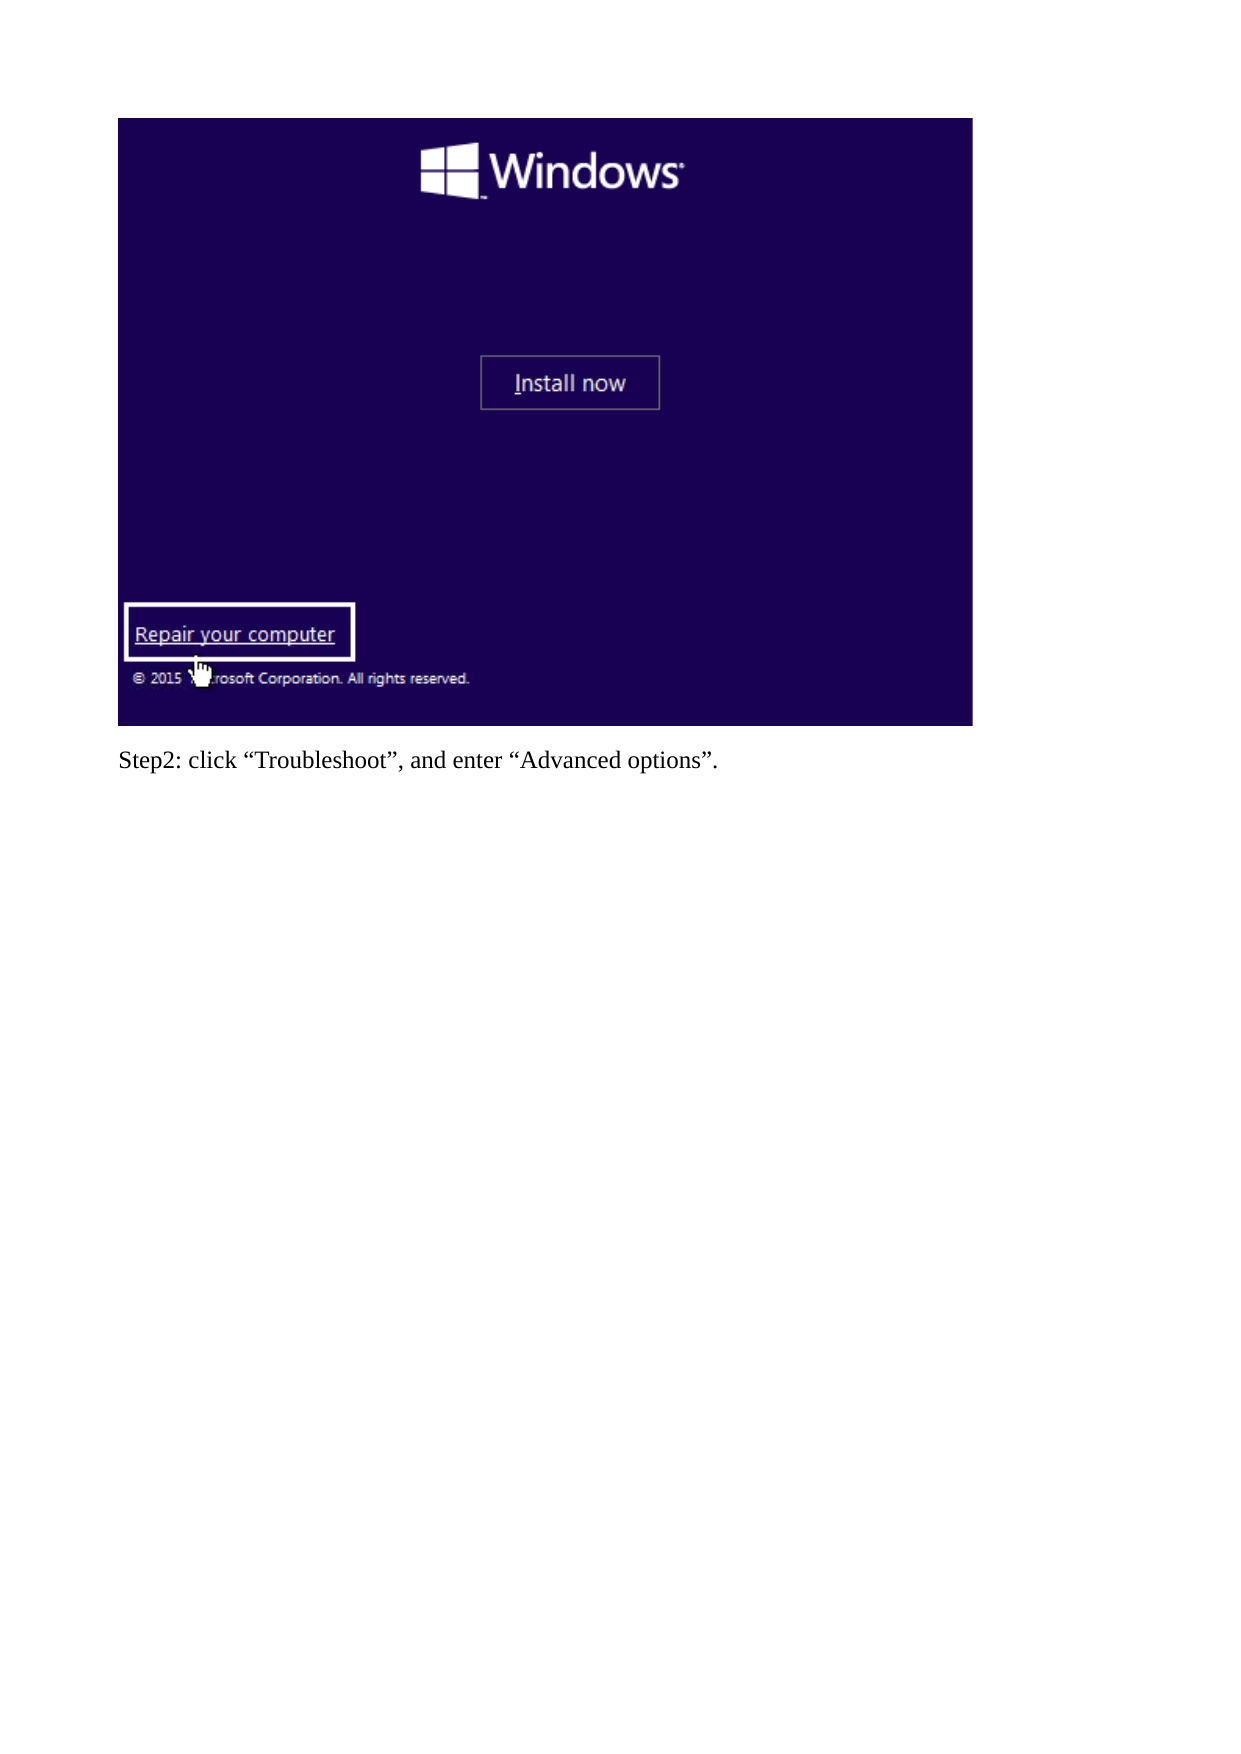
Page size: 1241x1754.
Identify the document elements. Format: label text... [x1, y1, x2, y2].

picture [118, 118, 973, 726]
text Step2: click “Troubleshoot”, and enter “Advanced options”. [118, 745, 1122, 773]
